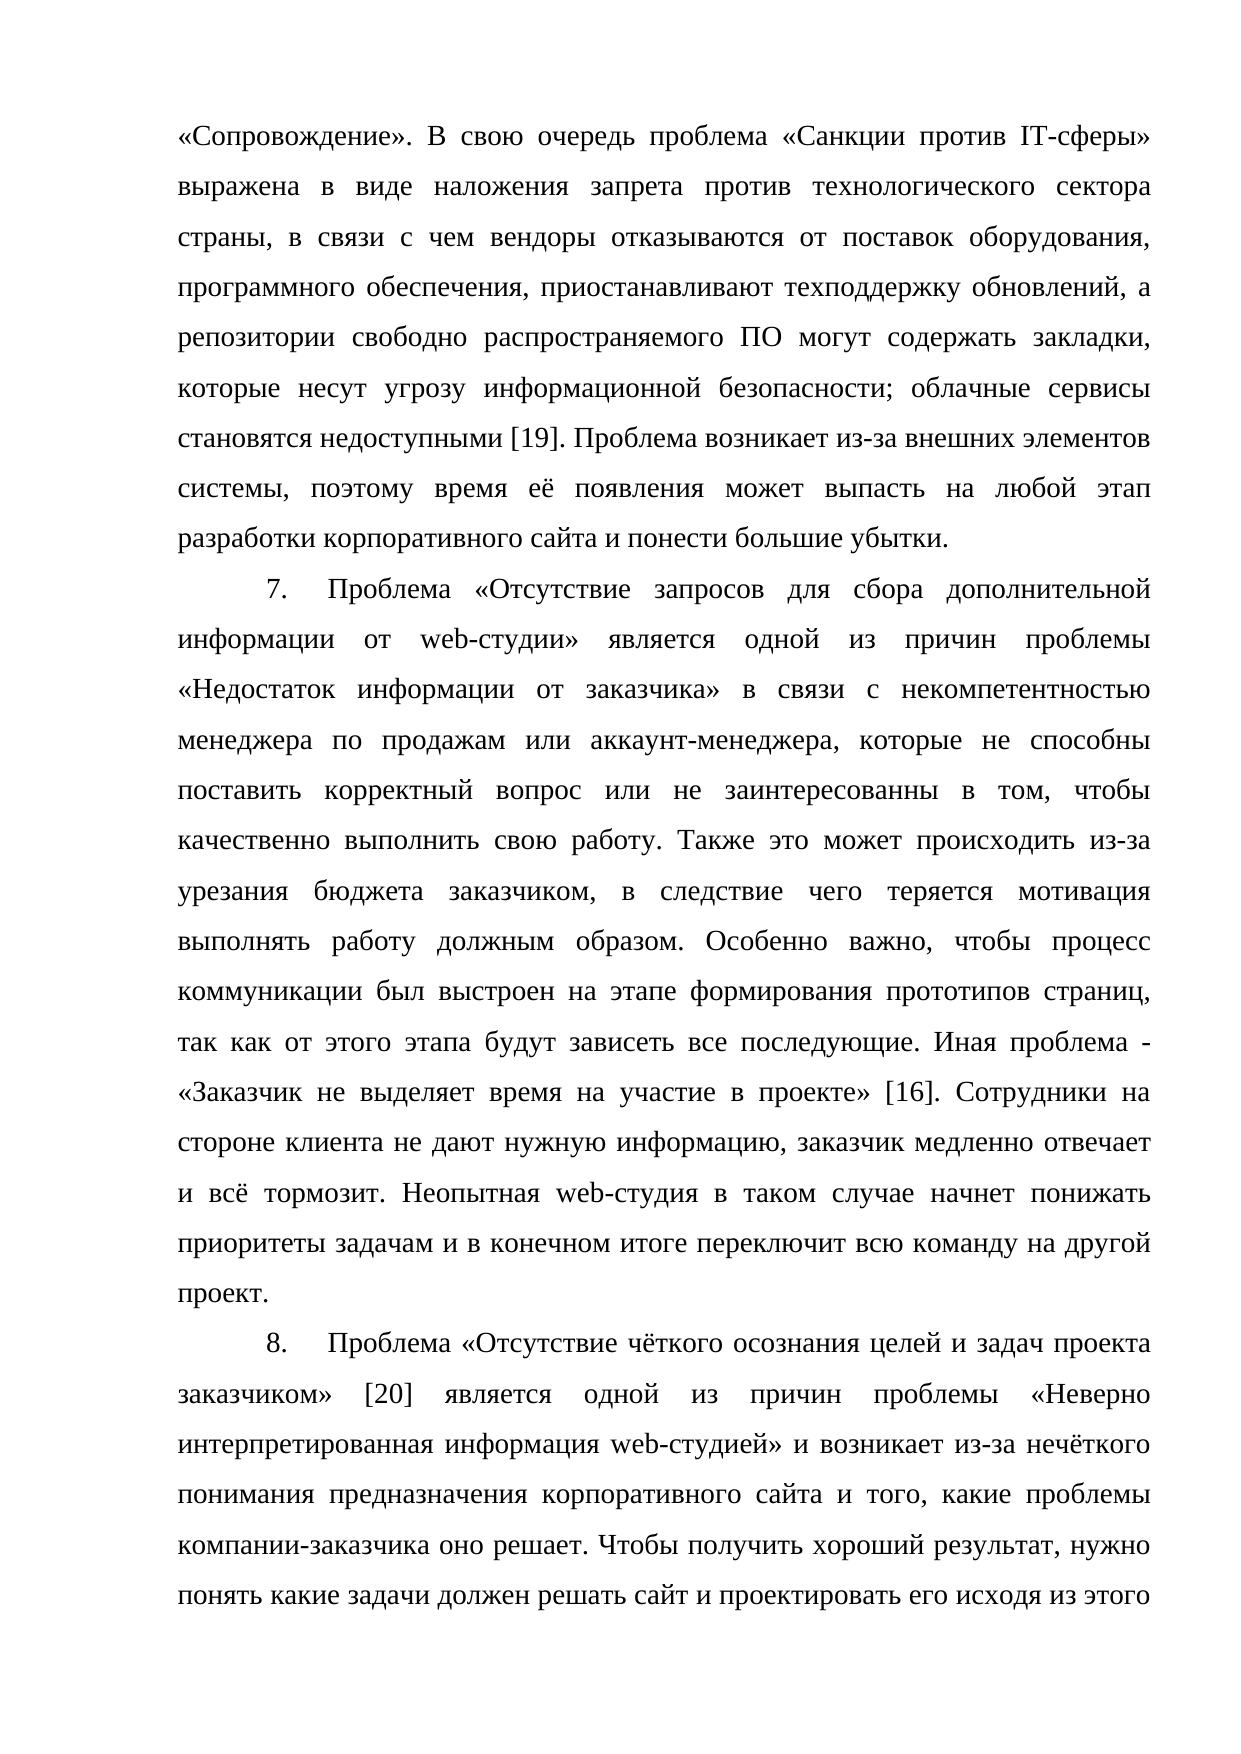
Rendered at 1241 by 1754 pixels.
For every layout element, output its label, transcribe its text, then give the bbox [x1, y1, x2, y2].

list Проблема «Отсутствие чёткого осознания целей и задач проекта заказчиком» [20] является одной из причин проблемы «Неверно интерпретированная информация web-студией» и возникает из-за нечёткого понимания предназначения корпоративного сайта и того, какие проблемы компании-заказчика оно решает. Чтобы получить хороший результат, нужно понять какие задачи должен решать сайт и проектировать его исходя из этого [177, 1326, 1152, 1611]
list «Сопровождение». В свою очередь проблема «Санкции против IT-сферы» выражена в виде наложения запрета против технологического сектора страны, в связи с чем вендоры отказываются от поставок оборудования, программного обеспечения, приостанавливают техподдержку обновлений, а репозитории свободно распространяемого ПО могут содержать закладки, которые несут угрозу информационной безопасности; облачные сервисы становятся недоступными [19]. Проблема возникает из-за внешних элементов системы, поэтому время её появления может выпасть на любой этап разработки корпоративного сайта и понести большие убытки. [177, 118, 1152, 554]
list Проблема «Отсутствие запросов для сбора дополнительной информации от web-студии» является одной из причин проблемы «Недостаток информации от заказчика» в связи с некомпетентностью менеджера по продажам или аккаунт-менеджера, которые не способны поставить корректный вопрос или не заинтересованны в том, чтобы качественно выполнить свою работу. Также это может происходить из-за урезания бюджета заказчиком, в следствие чего теряется мотивация выполнять работу должным образом. Особенно важно, чтобы процесс коммуникации был выстроен на этапе формирования прототипов страниц, так как от этого этапа будут зависеть все последующие. Иная проблема - «Заказчик не выделяет время на участие в проекте» [16]. Сотрудники на стороне клиента не дают нужную информацию, заказчик медленно отвечает и всё тормозит. Неопытная web-студия в таком случае начнет понижать приоритеты задачам и в конечном итоге переключит всю команду на другой проект. [177, 571, 1152, 1309]
